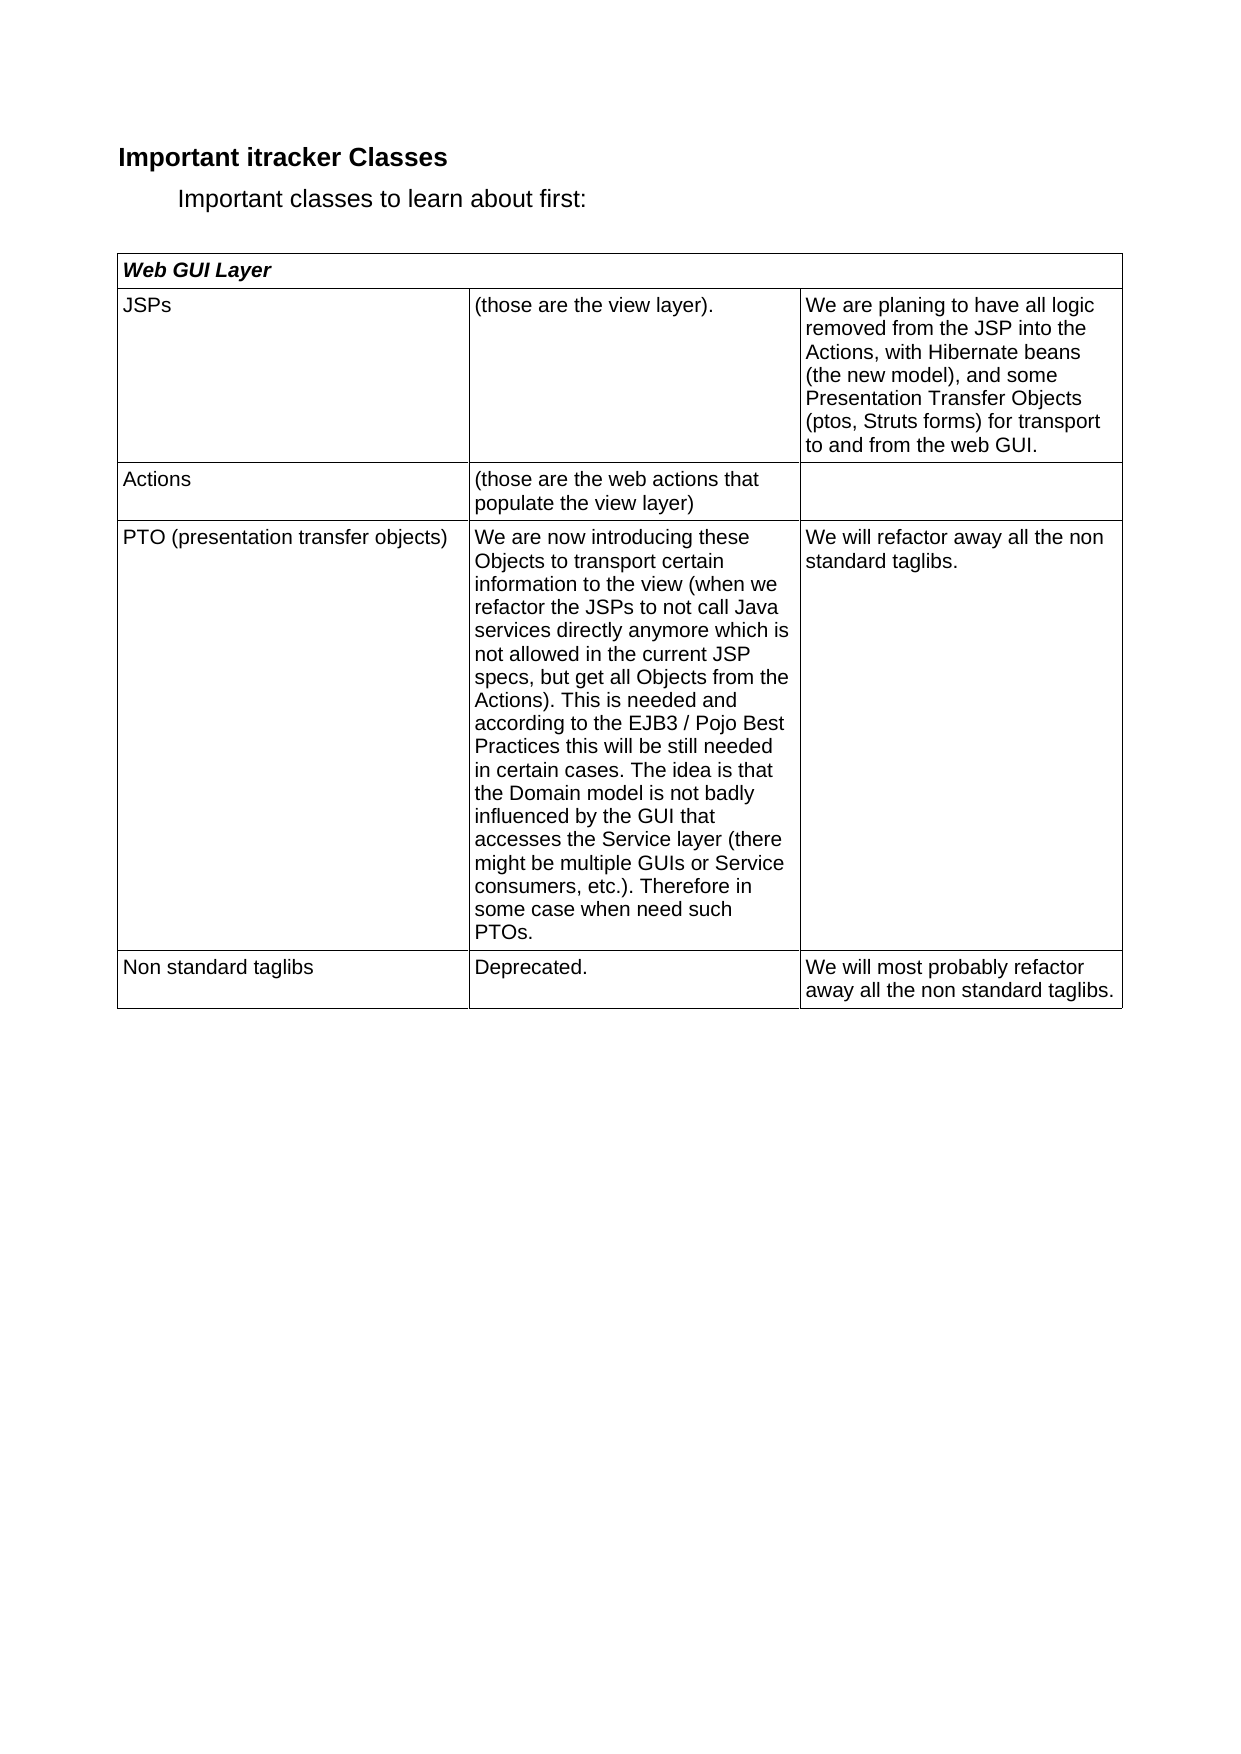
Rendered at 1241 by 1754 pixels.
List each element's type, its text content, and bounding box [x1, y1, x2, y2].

table_cell We are now introducing these Objects to transport certain information to the view (when we refactor the JSPs to not call Java services directly anymore which is not allowed in the current JSP specs, but get all Objects from the Actions). This is needed and according to the EJB3 / Pojo Best Practices this will be still needed in certain cases. The idea is that the Domain model is not badly influenced by the GUI that accesses the Service layer (there might be multiple GUIs or Service consumers, etc.). Therefore in some case when need such PTOs. [470, 521, 799, 950]
text Important classes to learn about first: [177, 185, 1122, 213]
table_cell Actions [118, 463, 468, 520]
table_cell We are planing to have all logic removed from the JSP into the Actions, with Hibernate beans (the new model), and some Presentation Transfer Objects (ptos, Struts forms) for transport to and from the web GUI. [801, 289, 1122, 462]
table_cell PTO (presentation transfer objects) [118, 521, 468, 950]
table_cell We will most probably refactor away all the non standard taglibs. [801, 951, 1122, 1008]
table_cell Non standard taglibs [118, 951, 468, 1008]
table_cell Deprecated. [470, 951, 799, 1008]
table_cell JSPs [118, 289, 468, 462]
table_header Web GUI Layer [118, 254, 1122, 288]
table_cell We will refactor away all the non standard taglibs. [801, 521, 1122, 950]
table_cell [801, 463, 1122, 520]
table_cell (those are the web actions that populate the view layer) [470, 463, 799, 520]
table_cell (those are the view layer). [470, 289, 799, 462]
subtitle Important itracker Classes [118, 143, 1122, 172]
